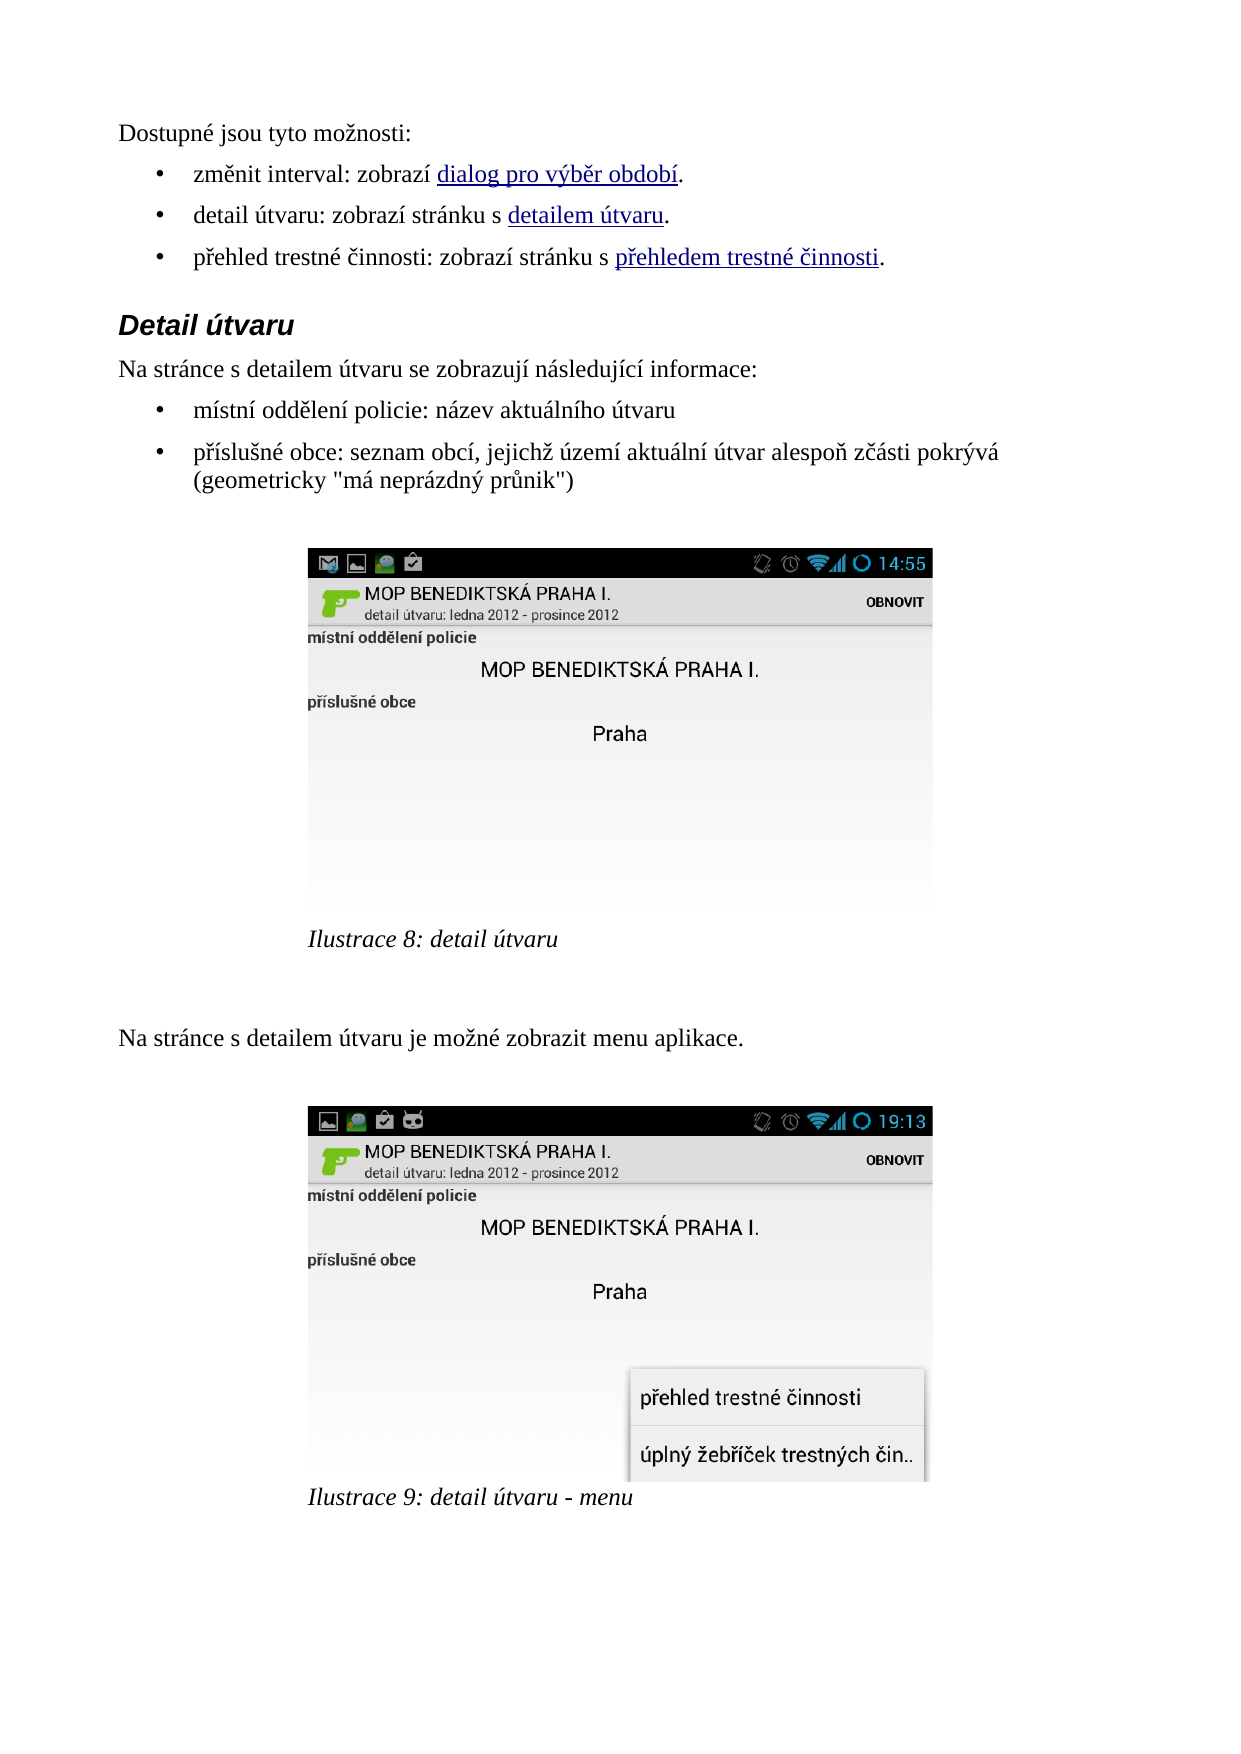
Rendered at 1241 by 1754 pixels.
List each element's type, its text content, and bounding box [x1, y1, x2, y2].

list místní oddělení policie: název aktuálního útvaru [156, 395, 1122, 424]
text Ilustrace 8: detail útvaru [308, 924, 932, 952]
picture [307, 548, 933, 924]
list přehled trestné činnosti: zobrazí stránku s přehledem trestné činnosti. [156, 242, 1122, 271]
subtitle Detail útvaru [118, 308, 1122, 342]
list detail útvaru: zobrazí stránku s detailem útvaru. [156, 201, 1122, 229]
text Dostupné jsou tyto možnosti: [118, 118, 1122, 147]
text Na stránce s detailem útvaru je možné zobrazit menu aplikace. [118, 1023, 1122, 1052]
list příslušné obce: seznam obcí, jejichž území aktuální útvar alespoň zčásti pokrývá (geometricky "má neprázdný průnik") [156, 437, 1122, 494]
list změnit interval: zobrazí dialog pro výběr období. [156, 159, 1122, 188]
picture [307, 1106, 933, 1482]
text Na stránce s detailem útvaru se zobrazují následující informace: [118, 354, 1122, 383]
text Ilustrace 9: detail útvaru - menu [308, 1482, 932, 1510]
